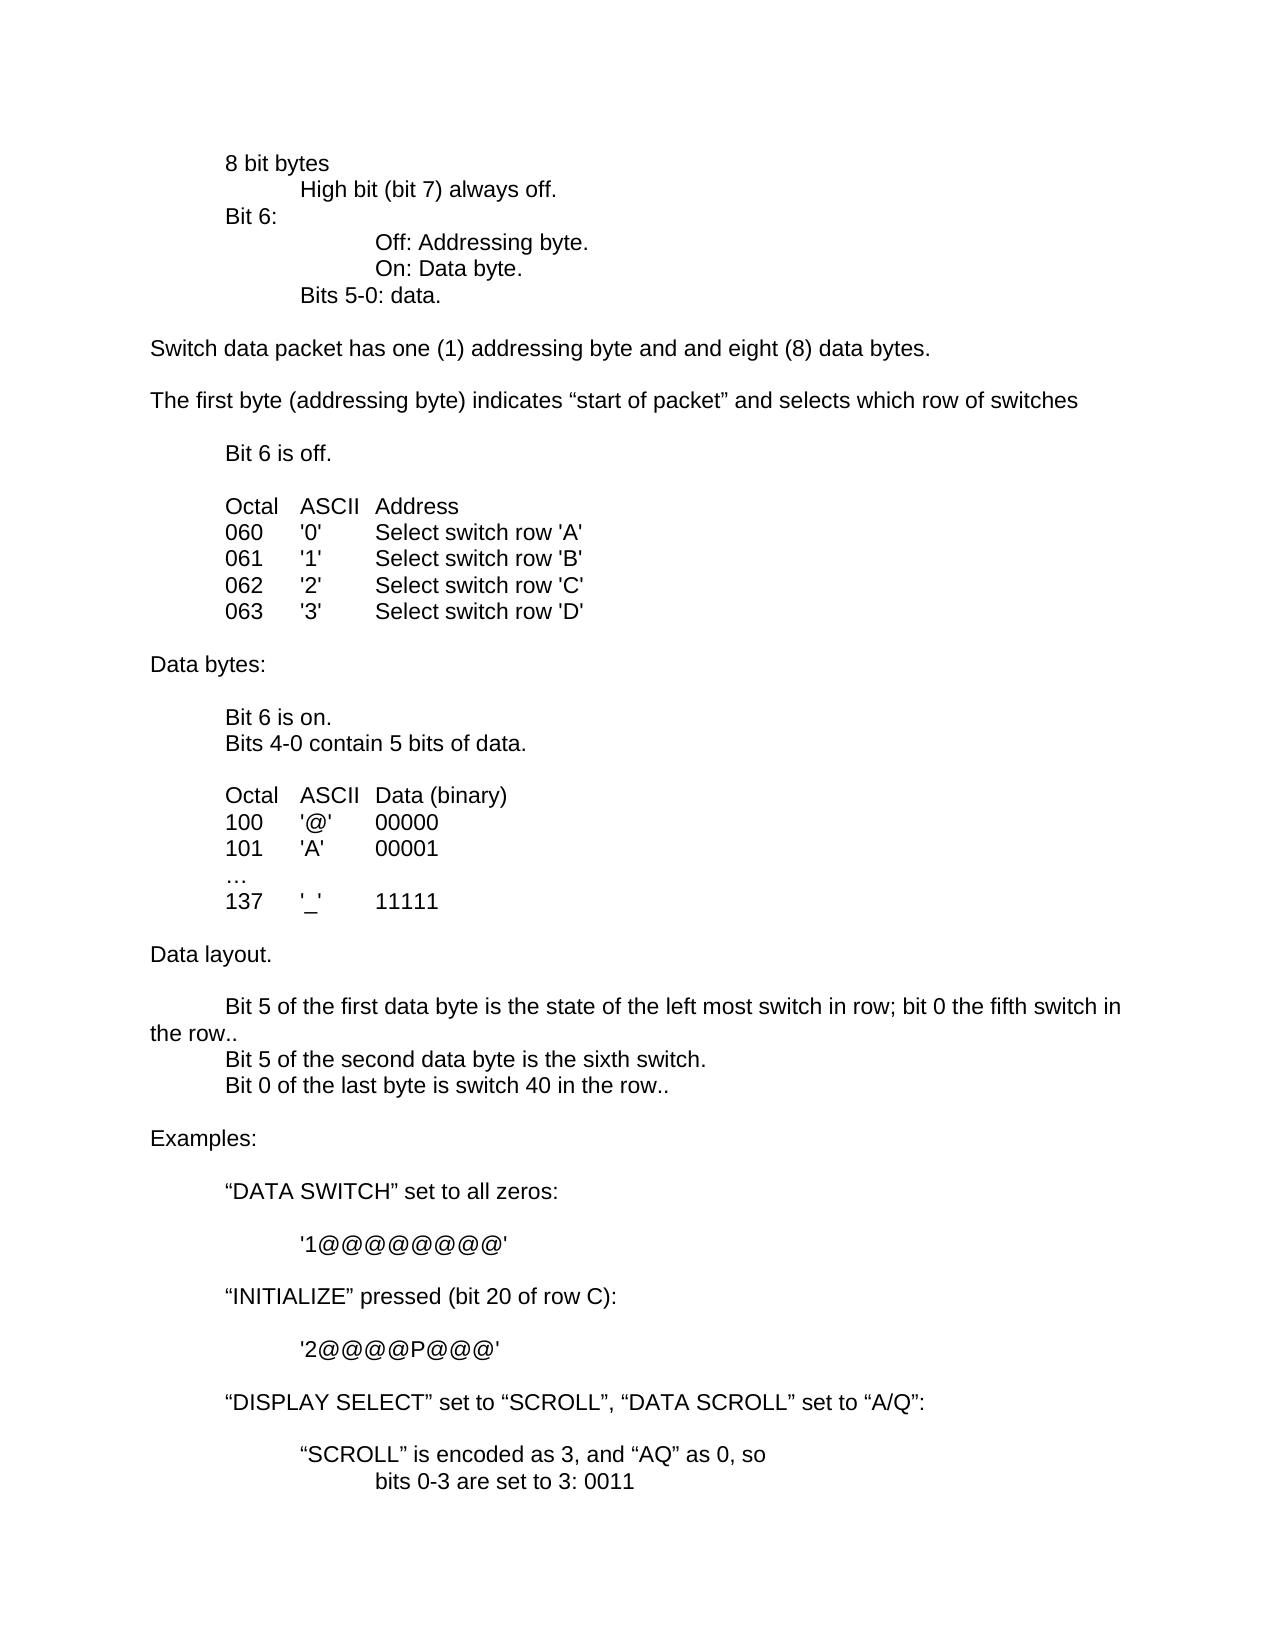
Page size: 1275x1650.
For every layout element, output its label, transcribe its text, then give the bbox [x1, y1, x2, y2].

text Data layout. [150, 941, 1125, 967]
text Off: Addressing byte. [225, 229, 1125, 255]
text Bit 6: [225, 203, 1125, 229]
text Switch data packet has one (1) addressing byte and and eight (8) data bytes. [150, 334, 1125, 361]
text 100 '@' 00000 [150, 809, 1125, 835]
text 060 '0' Select switch row 'A' [150, 519, 1125, 545]
text Data bytes: [150, 651, 1125, 677]
text Octal ASCII Address [150, 493, 1125, 519]
text 137 '_' 11111 [150, 888, 1125, 914]
text 062 '2' Select switch row 'C' [150, 572, 1125, 598]
text Octal ASCII Data (binary) [150, 782, 1125, 809]
text bits 0-3 are set to 3: 0011 [150, 1468, 1125, 1494]
text “SCROLL” is encoded as 3, and “AQ” as 0, so [150, 1441, 1125, 1468]
text '2@@@@P@@@' [150, 1336, 1125, 1362]
text … [150, 862, 1125, 888]
text '1@@@@@@@@' [150, 1231, 1125, 1257]
text Bit 5 of the first data byte is the state of the left most switch in row; bit 0 the fifth switch in the row.. [150, 993, 1125, 1046]
text Bits 5-0: data. [225, 282, 1125, 308]
text On: Data byte. [225, 255, 1125, 282]
text 101 'A' 00001 [150, 835, 1125, 862]
text Examples: [150, 1125, 1125, 1151]
text Bit 6 is off. [150, 440, 1125, 466]
text “INITIALIZE” pressed (bit 20 of row C): [150, 1283, 1125, 1309]
text Bits 4-0 contain 5 bits of data. [150, 730, 1125, 756]
text Bit 0 of the last byte is switch 40 in the row.. [150, 1072, 1125, 1099]
text 061 '1' Select switch row 'B' [150, 545, 1125, 572]
text 063 '3' Select switch row 'D' [150, 598, 1125, 624]
text The first byte (addressing byte) indicates “start of packet” and selects which row of switches [150, 387, 1125, 413]
text 8 bit bytes [225, 150, 1125, 176]
text “DATA SWITCH” set to all zeros: [150, 1178, 1125, 1204]
text Bit 6 is on. [150, 703, 1125, 730]
text High bit (bit 7) always off. [225, 176, 1125, 203]
text Bit 5 of the second data byte is the sixth switch. [150, 1046, 1125, 1072]
text “DISPLAY SELECT” set to “SCROLL”, “DATA SCROLL” set to “A/Q”: [150, 1389, 1125, 1415]
